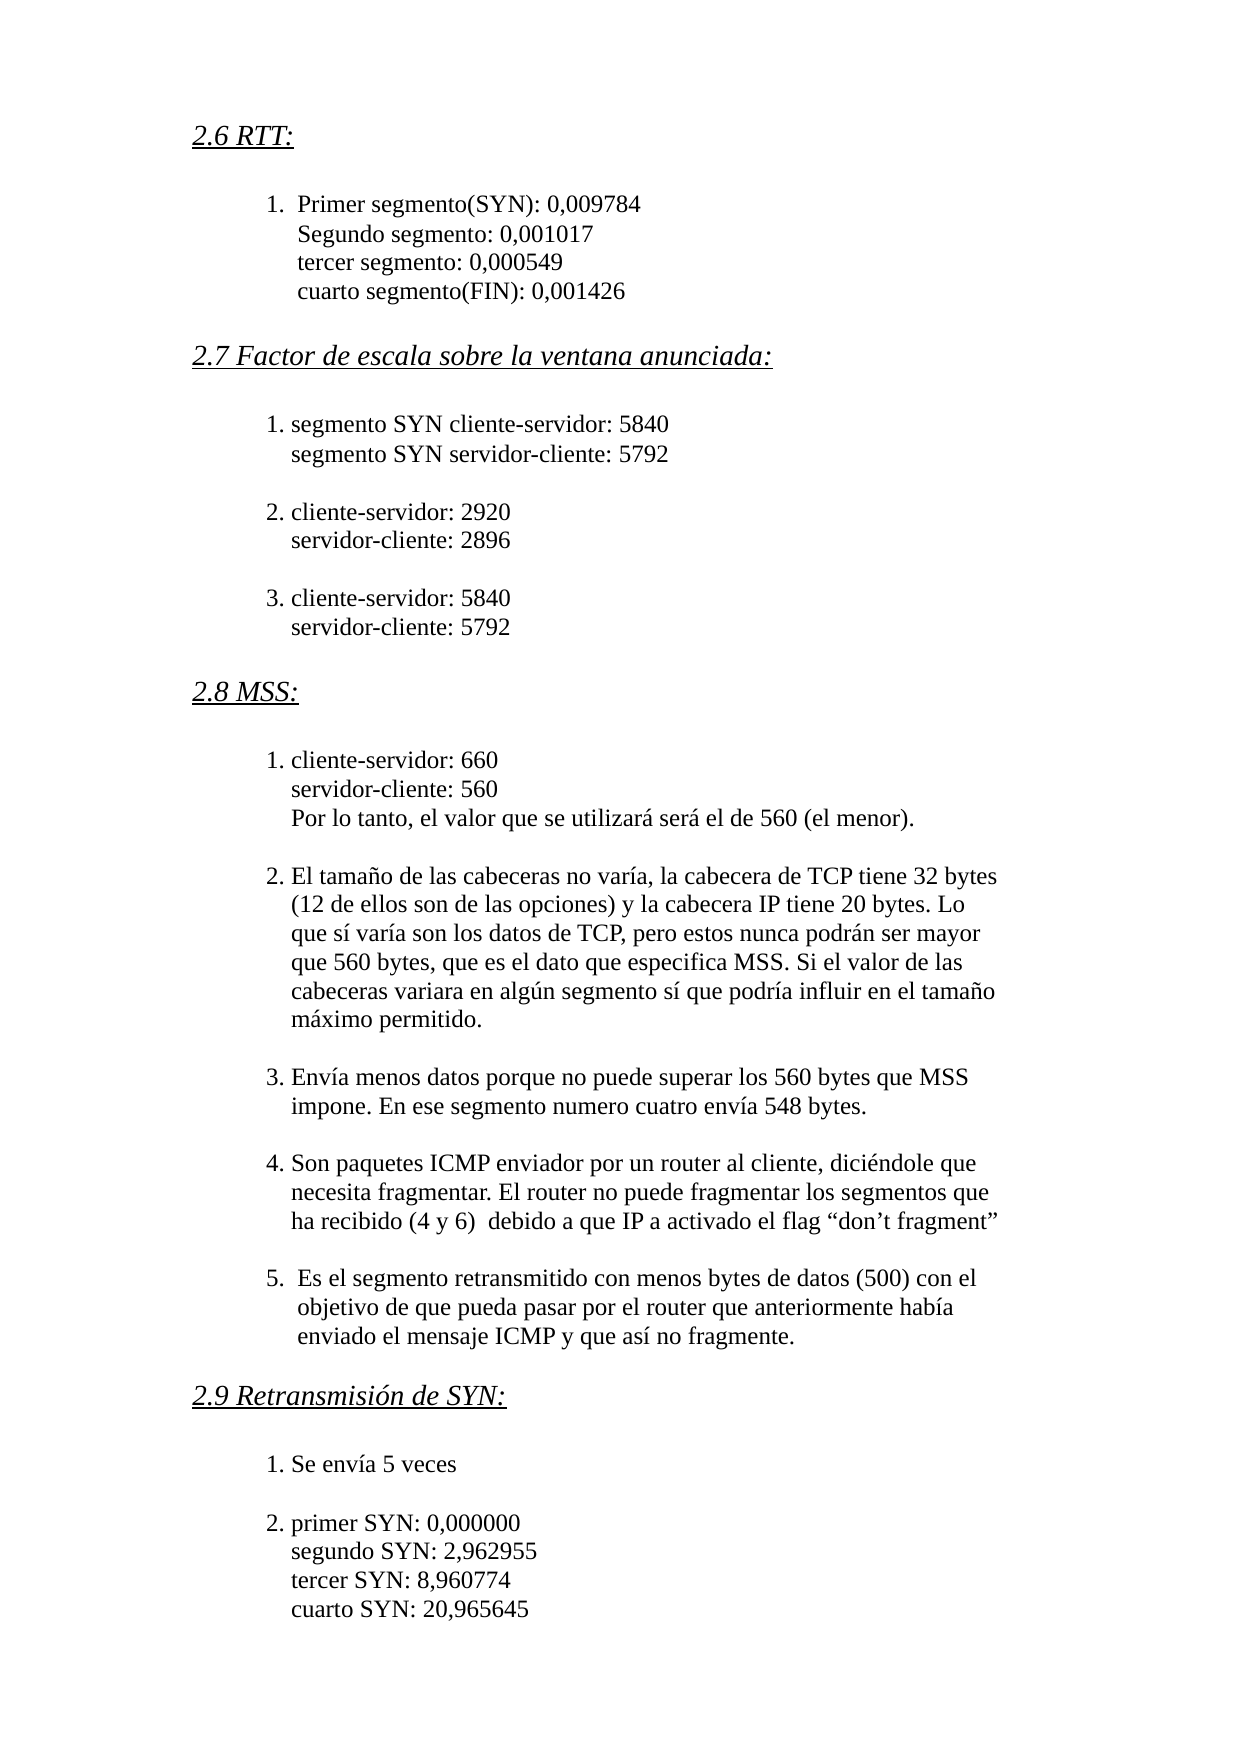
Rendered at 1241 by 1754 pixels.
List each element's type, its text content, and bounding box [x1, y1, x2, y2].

text cuarto SYN: 20,965645 [118, 1594, 1122, 1623]
text servidor-cliente: 5792 [118, 612, 1122, 640]
text 2.8 MSS: [118, 674, 1122, 707]
text (12 de ellos son de las opciones) y la cabecera IP tiene 20 bytes. Lo [118, 889, 1122, 918]
text segundo SYN: 2,962955 [118, 1536, 1122, 1565]
text tercer SYN: 8,960774 [118, 1565, 1122, 1594]
text que 560 bytes, que es el dato que especifica MSS. Si el valor de las [118, 947, 1122, 976]
text necesita fragmentar. El router no puede fragmentar los segmentos que [118, 1177, 1122, 1206]
text cabeceras variara en algún segmento sí que podría influir en el tamaño [118, 976, 1122, 1004]
text 1. cliente-servidor: 660 [118, 741, 1122, 774]
text Segundo segmento: 0,001017 [118, 219, 1122, 247]
text servidor-cliente: 2896 [118, 525, 1122, 554]
text 1. segmento SYN cliente-servidor: 5840 [118, 406, 1122, 439]
text 2.6 RTT: [118, 118, 1122, 152]
text enviado el mensaje ICMP y que así no fragmente. [118, 1321, 1122, 1349]
text segmento SYN servidor-cliente: 5792 [118, 439, 1122, 468]
text ha recibido (4 y 6) debido a que IP a activado el flag “don’t fragment” [118, 1206, 1122, 1234]
text 3. Envía menos datos porque no puede superar los 560 bytes que MSS [118, 1062, 1122, 1091]
text cuarto segmento(FIN): 0,001426 [118, 276, 1122, 305]
text servidor-cliente: 560 [118, 774, 1122, 803]
text máximo permitido. [118, 1004, 1122, 1033]
text objetivo de que pueda pasar por el router que anteriormente había [118, 1292, 1122, 1321]
text 2. cliente-servidor: 2920 [118, 497, 1122, 525]
text 3. cliente-servidor: 5840 [118, 583, 1122, 612]
text 1. Se envía 5 veces [118, 1445, 1122, 1479]
text 2.9 Retransmisión de SYN: [118, 1378, 1122, 1412]
text 5. Es el segmento retransmitido con menos bytes de datos (500) con el [118, 1263, 1122, 1292]
text 2. primer SYN: 0,000000 [118, 1508, 1122, 1536]
text 1. Primer segmento(SYN): 0,009784 [118, 185, 1122, 219]
text tercer segmento: 0,000549 [118, 247, 1122, 276]
text Por lo tanto, el valor que se utilizará será el de 560 (el menor). [118, 803, 1122, 832]
text 2. El tamaño de las cabeceras no varía, la cabecera de TCP tiene 32 bytes [118, 861, 1122, 889]
text 4. Son paquetes ICMP enviador por un router al cliente, diciéndole que [118, 1148, 1122, 1177]
text 2.7 Factor de escala sobre la ventana anunciada: [118, 338, 1122, 372]
text impone. En ese segmento numero cuatro envía 548 bytes. [118, 1091, 1122, 1119]
text que sí varía son los datos de TCP, pero estos nunca podrán ser mayor [118, 918, 1122, 947]
